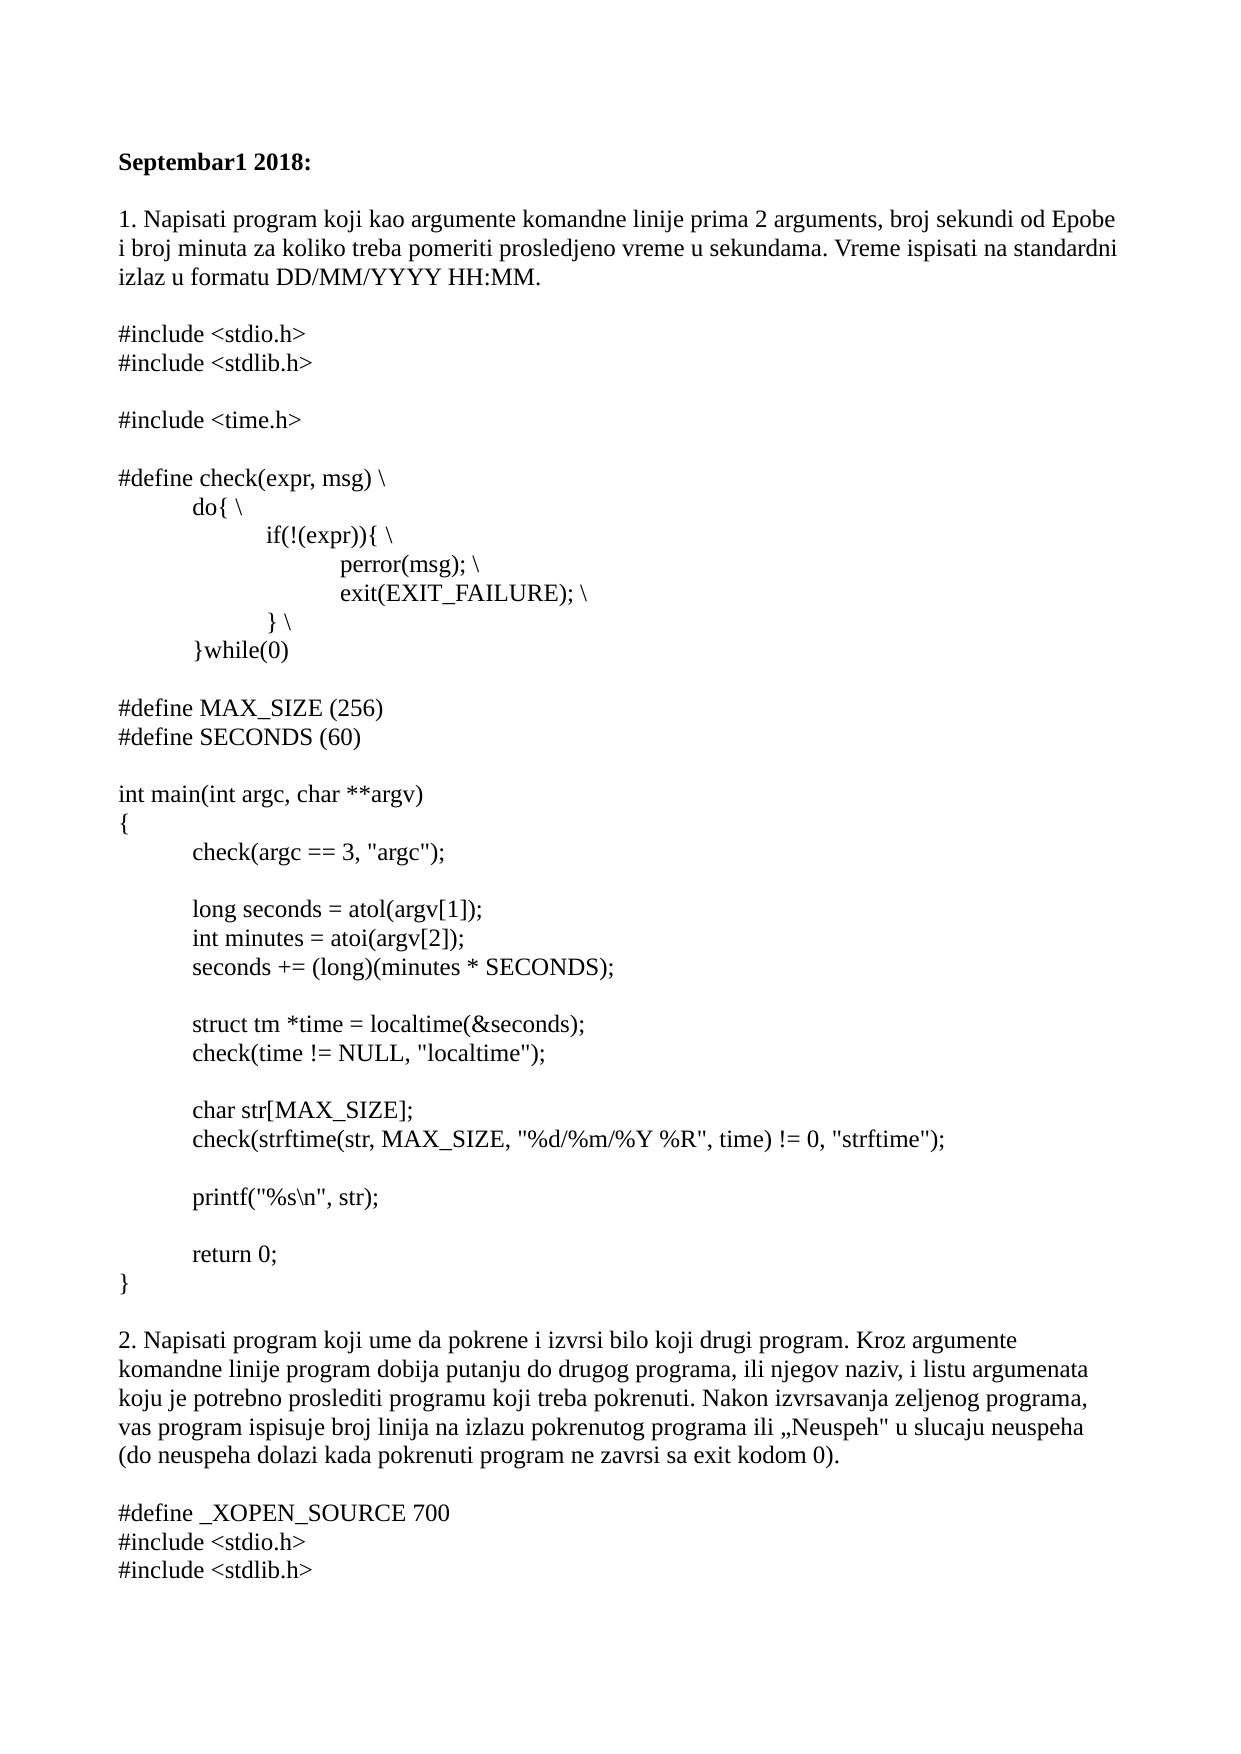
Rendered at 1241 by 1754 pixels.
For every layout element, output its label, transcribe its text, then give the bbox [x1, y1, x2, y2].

text #define SECONDS (60) [118, 722, 1122, 751]
text 2. Napisati program koji ume da pokrene i izvrsi bilo koji drugi program. Kroz argumente komandne linije program dobija putanju do drugog programa, ili njegov naziv, i listu argumenata koju je potrebno proslediti programu koji treba pokrenuti. Nakon izvrsavanja zeljenog programa, vas program ispisuje broj linija na izlazu pokrenutog programa ili „Neuspeh" u slucaju neuspeha (do neuspeha dolazi kada pokrenuti program ne zavrsi sa exit kodom 0). [118, 1326, 1122, 1469]
text seconds += (long)(minutes * SECONDS); [118, 952, 1122, 981]
text #include <stdio.h> [118, 319, 1122, 348]
text char str[MAX_SIZE]; [118, 1096, 1122, 1124]
text { [118, 808, 1122, 837]
text #define _XOPEN_SOURCE 700 [118, 1498, 1122, 1527]
text struct tm *time = localtime(&seconds); [118, 1009, 1122, 1038]
text #include <time.h> [118, 406, 1122, 434]
text #define check(expr, msg) \ [118, 463, 1122, 492]
text #include <stdlib.h> [118, 348, 1122, 377]
text printf("%s\n", str); [118, 1182, 1122, 1211]
text if(!(expr)){ \ [118, 521, 1122, 549]
text }while(0) [118, 636, 1122, 664]
text int minutes = atoi(argv[2]); [118, 923, 1122, 952]
text check(time != NULL, "localtime"); [118, 1038, 1122, 1067]
text exit(EXIT_FAILURE); \ [118, 578, 1122, 607]
text #include <stdlib.h> [118, 1556, 1122, 1584]
text 1. Napisati program koji kao argumente komandne linije prima 2 arguments, broj sekundi od Epobe i broj minuta za koliko treba pomeriti prosledjeno vreme u sekundama. Vreme ispisati na standardni izlaz u formatu DD/MM/YYYY HH:MM. [118, 204, 1122, 291]
text return 0; [118, 1239, 1122, 1268]
text #include <stdio.h> [118, 1527, 1122, 1556]
text do{ \ [118, 492, 1122, 521]
text int main(int argc, char **argv) [118, 779, 1122, 808]
text } [118, 1268, 1122, 1297]
text long seconds = atol(argv[1]); [118, 894, 1122, 923]
text perror(msg); \ [118, 549, 1122, 578]
text Septembar1 2018: [118, 147, 1122, 176]
text check(strftime(str, MAX_SIZE, "%d/%m/%Y %R", time) != 0, "strftime"); [118, 1124, 1122, 1153]
text #define MAX_SIZE (256) [118, 693, 1122, 722]
text } \ [118, 607, 1122, 636]
text check(argc == 3, "argc"); [118, 837, 1122, 866]
